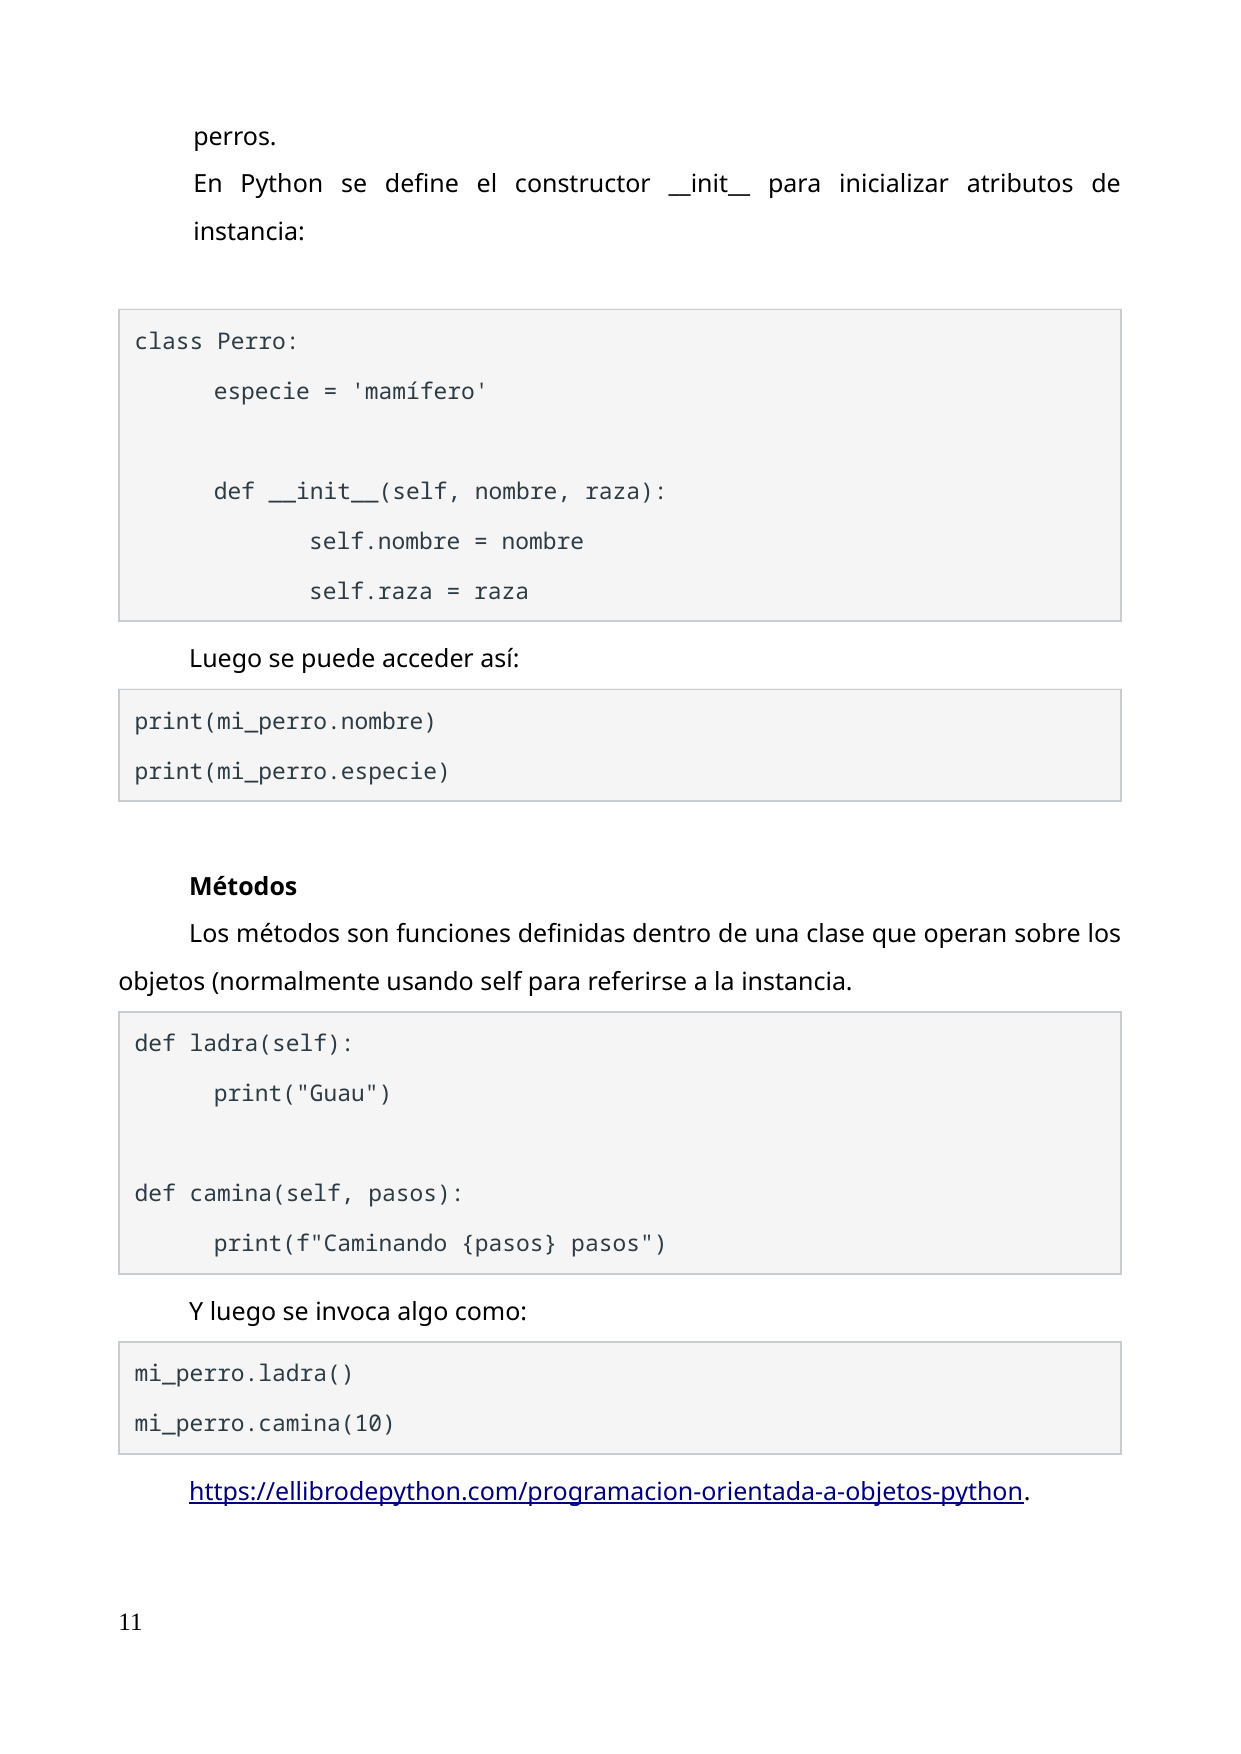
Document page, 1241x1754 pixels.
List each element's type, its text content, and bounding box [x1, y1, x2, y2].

text Métodos [118, 868, 1122, 902]
text Y luego se invoca algo como: [118, 1293, 1122, 1327]
list perros. En Python se define el constructor __init__ para inicializar atributos de instancia: [156, 118, 1122, 247]
text def __init__(self, nombre, raza): [120, 458, 1120, 506]
text self.nombre = nombre [120, 508, 1120, 556]
text https://ellibrodepython.com/programacion-orientada-a-objetos-python. [118, 1473, 1122, 1507]
text especie = 'mamífero' [120, 358, 1120, 406]
text Luego se puede acceder así: [118, 641, 1122, 675]
text mi_perro.camina(10) [120, 1391, 1120, 1453]
text Los métodos son funciones definidas dentro de una clase que operan sobre los objetos (normalmente usando self para referirse a la instancia. [118, 916, 1122, 998]
text mi_perro.ladra() [120, 1343, 1120, 1388]
text def ladra(self): [120, 1013, 1120, 1058]
text print("Guau") [120, 1061, 1120, 1108]
text print(f"Caminando {pasos} pasos") [120, 1211, 1120, 1273]
text class Perro: [120, 310, 1120, 356]
text self.raza = raza [120, 558, 1120, 620]
text print(mi_perro.nombre) [120, 690, 1120, 736]
text print(mi_perro.especie) [120, 738, 1120, 800]
text def camina(self, pasos): [120, 1161, 1120, 1208]
